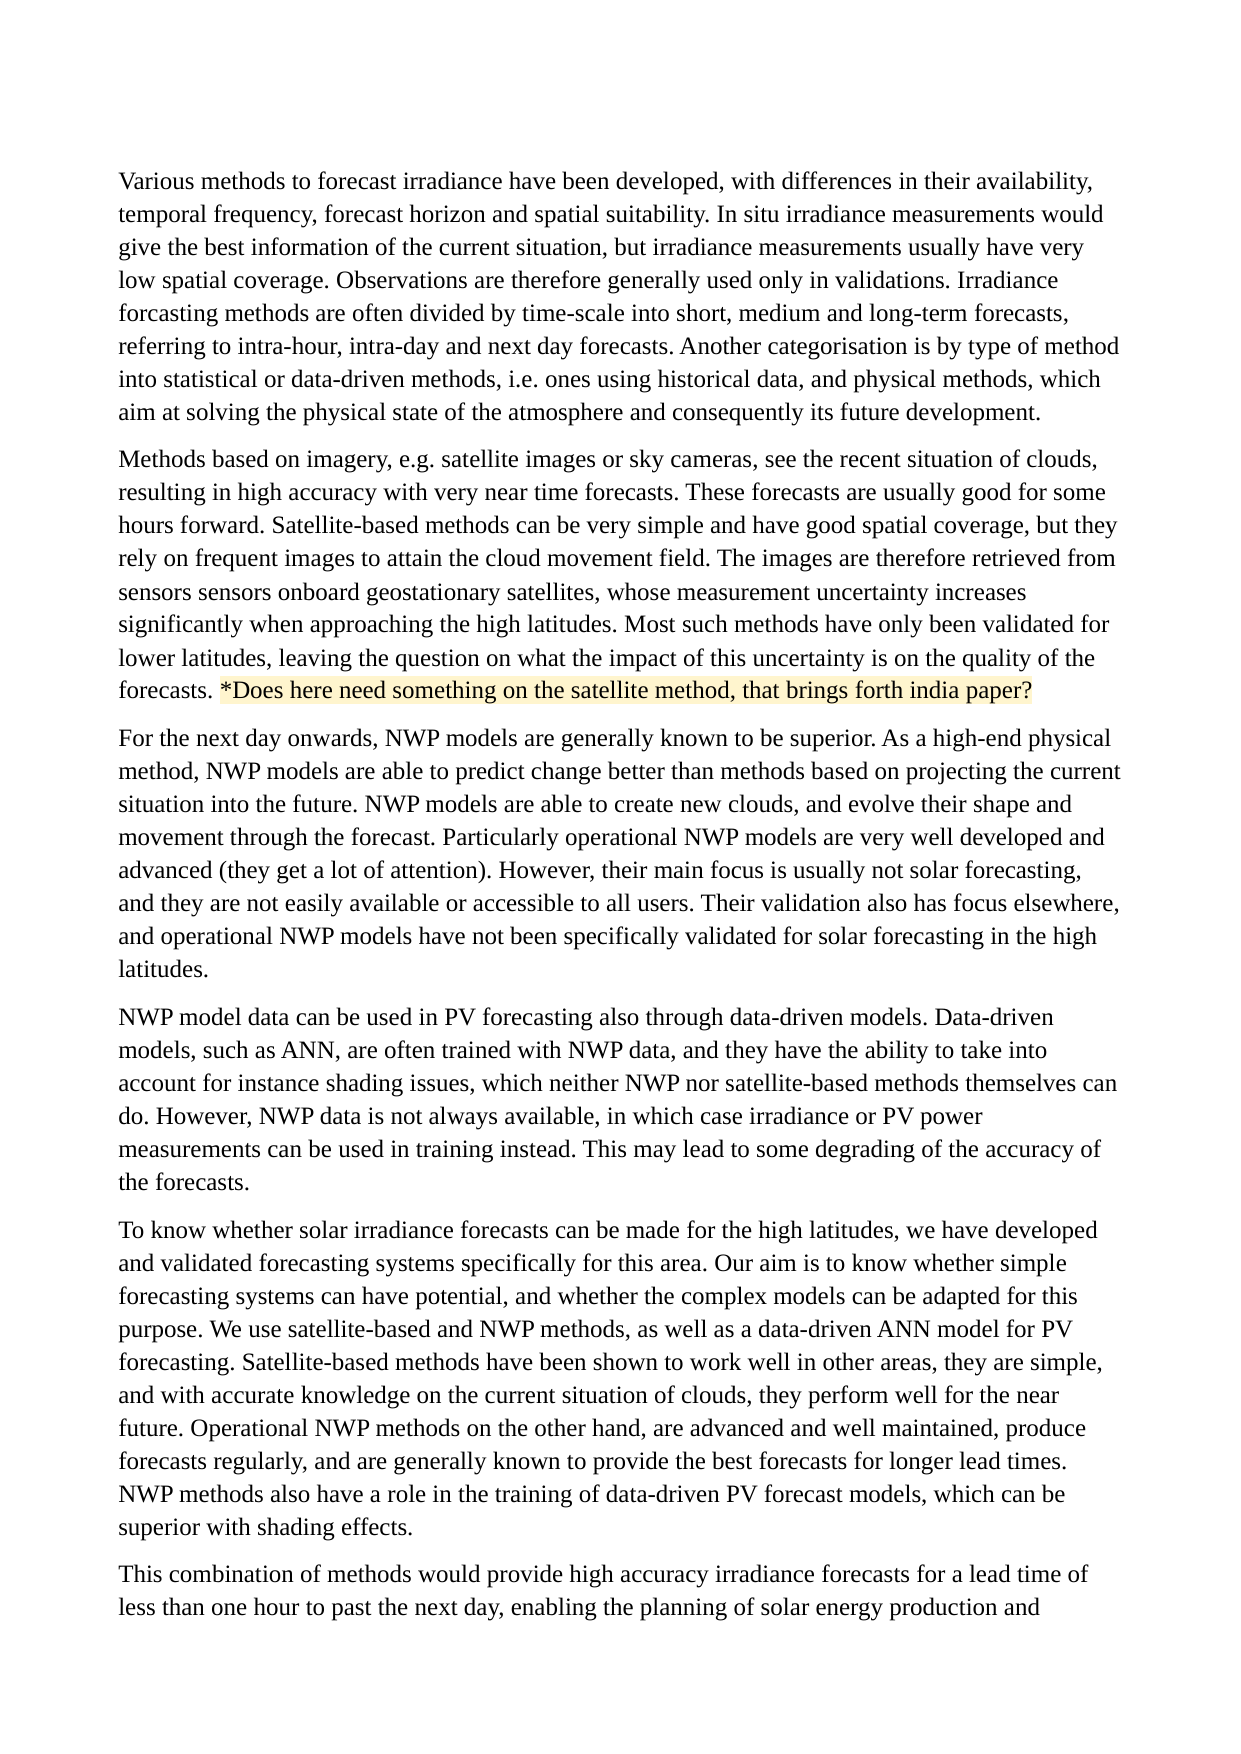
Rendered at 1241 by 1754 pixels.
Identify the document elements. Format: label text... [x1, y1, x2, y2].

text Methods based on imagery, e.g. satellite images or sky cameras, see the recent situation of clouds, resulting in high accuracy with very near time forecasts. These forecasts are usually good for some hours forward. Satellite-based methods can be very simple and have good spatial coverage, but they rely on frequent images to attain the cloud movement field. The images are therefore retrieved from sensors sensors onboard geostationary satellites, whose measurement uncertainty increases significantly when approaching the high latitudes. Most such methods have only been validated for lower latitudes, leaving the question on what the impact of this uncertainty is on the quality of the forecasts. *Does here need something on the satellite method, that brings forth india paper? [118, 444, 1122, 704]
text For the next day onwards, NWP models are generally known to be superior. As a high-end physical method, NWP models are able to predict change better than methods based on projecting the current situation into the future. NWP models are able to create new clouds, and evolve their shape and movement through the forecast. Particularly operational NWP models are very well developed and advanced (they get a lot of attention). However, their main focus is usually not solar forecasting, and they are not easily available or accessible to all users. Their validation also has focus elsewhere, and operational NWP models have not been specifically validated for solar forecasting in the high latitudes. [118, 723, 1122, 983]
text This combination of methods would provide high accuracy irradiance forecasts for a lead time of less than one hour to past the next day, enabling the planning of solar energy production and [118, 1559, 1122, 1621]
text Various methods to forecast irradiance have been developed, with differences in their availability, temporal frequency, forecast horizon and spatial suitability. In situ irradiance measurements would give the best information of the current situation, but irradiance measurements usually have very low spatial coverage. Observations are therefore generally used only in validations. Irradiance forcasting methods are often divided by time-scale into short, medium and long-term forecasts, referring to intra-hour, intra-day and next day forecasts. Another categorisation is by type of method into statistical or data-driven methods, i.e. ones using historical data, and physical methods, which aim at solving the physical state of the atmosphere and consequently its future development. [118, 166, 1122, 426]
text NWP model data can be used in PV forecasting also through data-driven models. Data-driven models, such as ANN, are often trained with NWP data, and they have the ability to take into account for instance shading issues, which neither NWP nor satellite-based methods themselves can do. However, NWP data is not always available, in which case irradiance or PV power measurements can be used in training instead. This may lead to some degrading of the accuracy of the forecasts. [118, 1002, 1122, 1196]
text To know whether solar irradiance forecasts can be made for the high latitudes, we have developed and validated forecasting systems specifically for this area. Our aim is to know whether simple forecasting systems can have potential, and whether the complex models can be adapted for this purpose. We use satellite-based and NWP methods, as well as a data-driven ANN model for PV forecasting. Satellite-based methods have been shown to work well in other areas, they are simple, and with accurate knowledge on the current situation of clouds, they perform well for the near future. Operational NWP methods on the other hand, are advanced and well maintained, produce forecasts regularly, and are generally known to provide the best forecasts for longer lead times. NWP methods also have a role in the training of data-driven PV forecast models, which can be superior with shading effects. [118, 1215, 1122, 1541]
